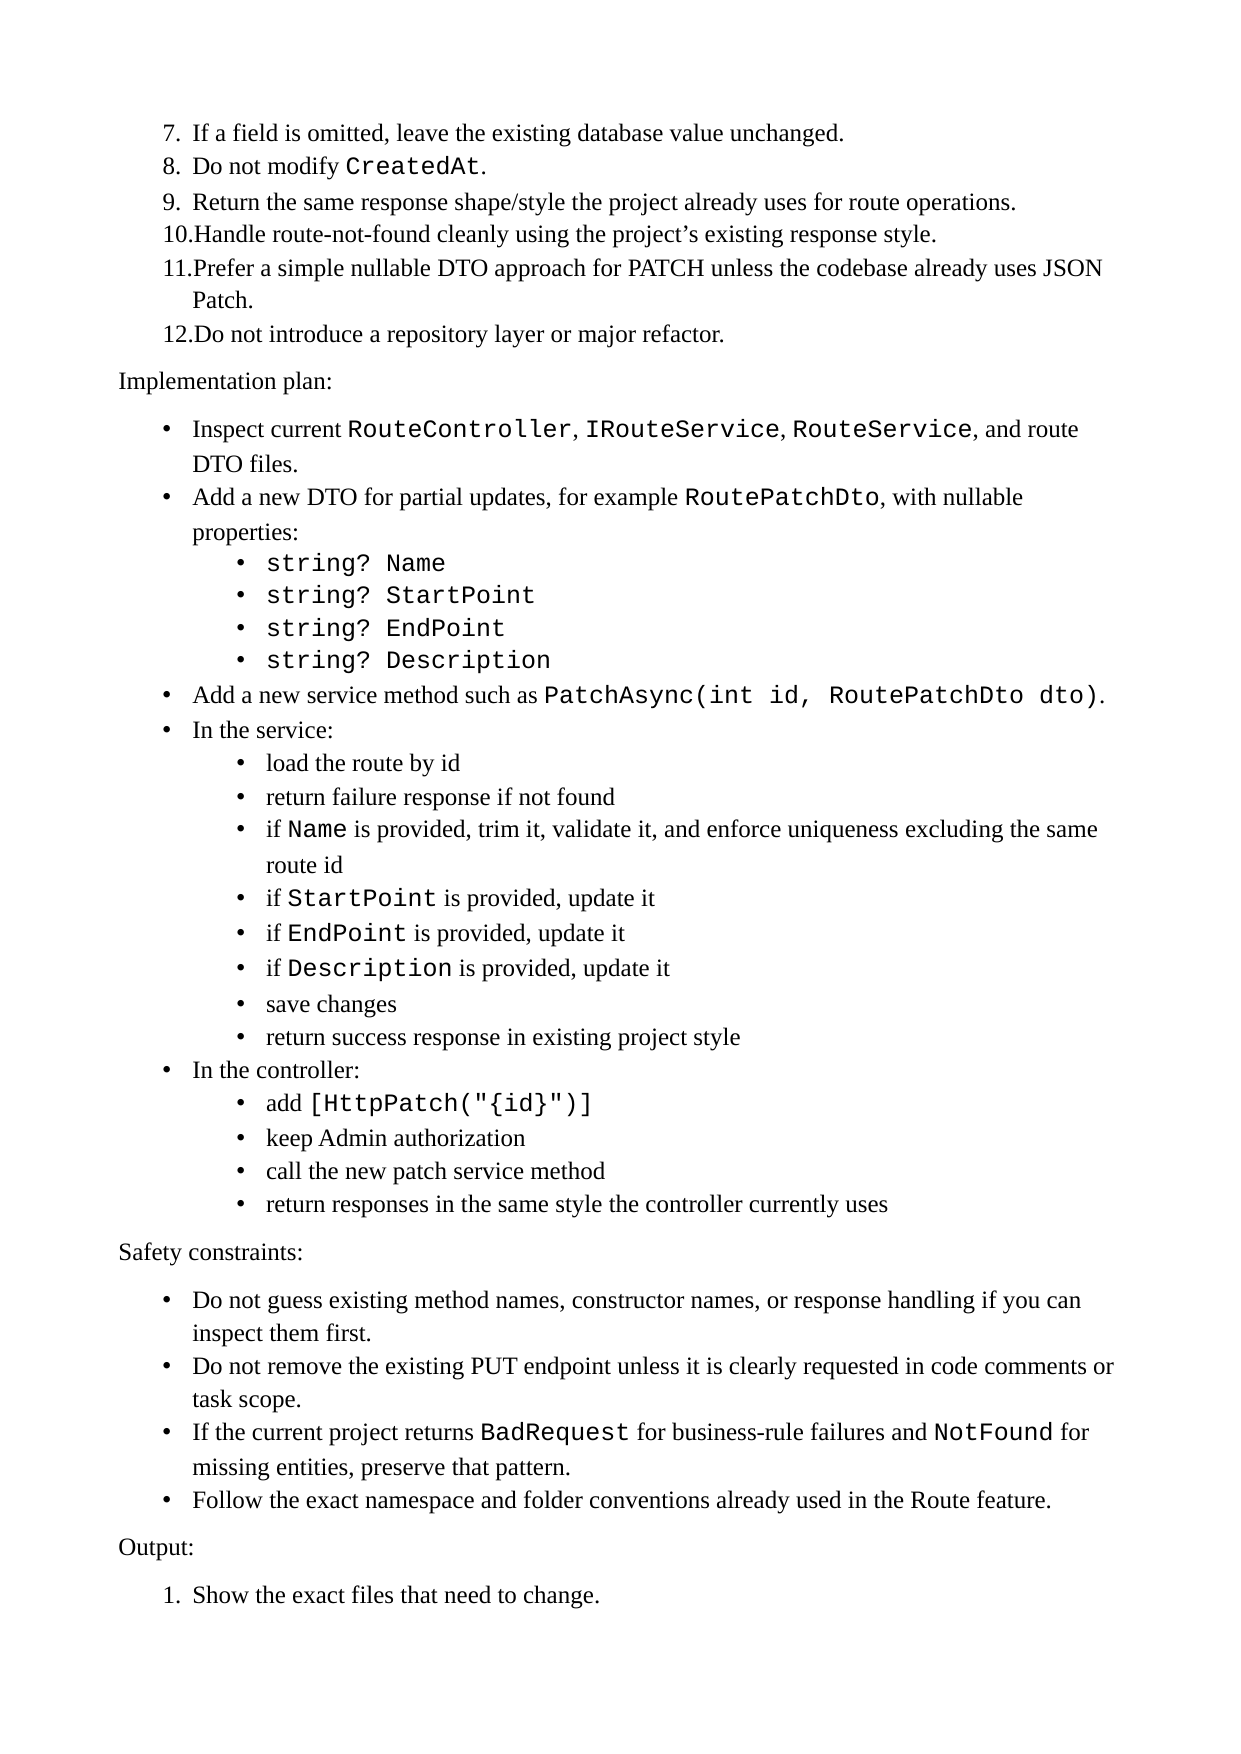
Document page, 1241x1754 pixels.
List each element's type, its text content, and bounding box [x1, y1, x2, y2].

list call the new patch service method [236, 1156, 1122, 1185]
list Do not introduce a repository layer or major refactor. [162, 319, 1122, 347]
text Implementation plan: [118, 366, 1122, 395]
list save changes [236, 989, 1122, 1018]
list Do not guess existing method names, constructor names, or response handling if you can inspect them first. [162, 1285, 1122, 1346]
list if StartPoint is provided, update it [236, 883, 1122, 913]
list if EndPoint is provided, update it [236, 918, 1122, 949]
list Do not modify CreatedAt. [162, 151, 1122, 182]
list Return the same response shape/style the project already uses for route operations. [162, 187, 1122, 215]
list if Name is provided, trim it, validate it, and enforce uniqueness excluding the same route id [236, 814, 1122, 878]
list load the route by id [236, 748, 1122, 777]
list return failure response if not found [236, 782, 1122, 810]
list string? Description [236, 648, 1122, 676]
list return responses in the same style the controller currently uses [236, 1189, 1122, 1218]
list In the controller: [162, 1055, 1122, 1084]
list Add a new DTO for partial updates, for example RoutePatchDto, with nullable properties: [162, 482, 1122, 546]
list return success response in existing project style [236, 1022, 1122, 1051]
list Inspect current RouteController, IRouteService, RouteService, and route DTO files. [162, 414, 1122, 478]
text Output: [118, 1532, 1122, 1561]
list if Description is provided, update it [236, 953, 1122, 984]
text Safety constraints: [118, 1237, 1122, 1266]
list Follow the exact namespace and folder conventions already used in the Route feature. [162, 1485, 1122, 1514]
list Add a new service method such as PatchAsync(int id, RoutePatchDto dto). [162, 680, 1122, 711]
list Handle route-not-found cleanly using the project’s existing response style. [162, 219, 1122, 248]
list add [HttpPatch("{id}")] [236, 1088, 1122, 1119]
list string? EndPoint [236, 615, 1122, 643]
list If a field is omitted, leave the existing database value unchanged. [162, 118, 1122, 147]
list Show the exact files that need to change. [162, 1580, 1122, 1609]
list keep Admin authorization [236, 1123, 1122, 1152]
list If the current project returns BadRequest for business-rule failures and NotFound for missing entities, preserve that pattern. [162, 1417, 1122, 1481]
list Prefer a simple nullable DTO approach for PATCH unless the codebase already uses JSON Patch. [162, 253, 1122, 314]
list string? StartPoint [236, 583, 1122, 611]
list Do not remove the existing PUT endpoint unless it is clearly requested in code comments or task scope. [162, 1351, 1122, 1412]
list string? Name [236, 550, 1122, 578]
list In the service: [162, 716, 1122, 744]
